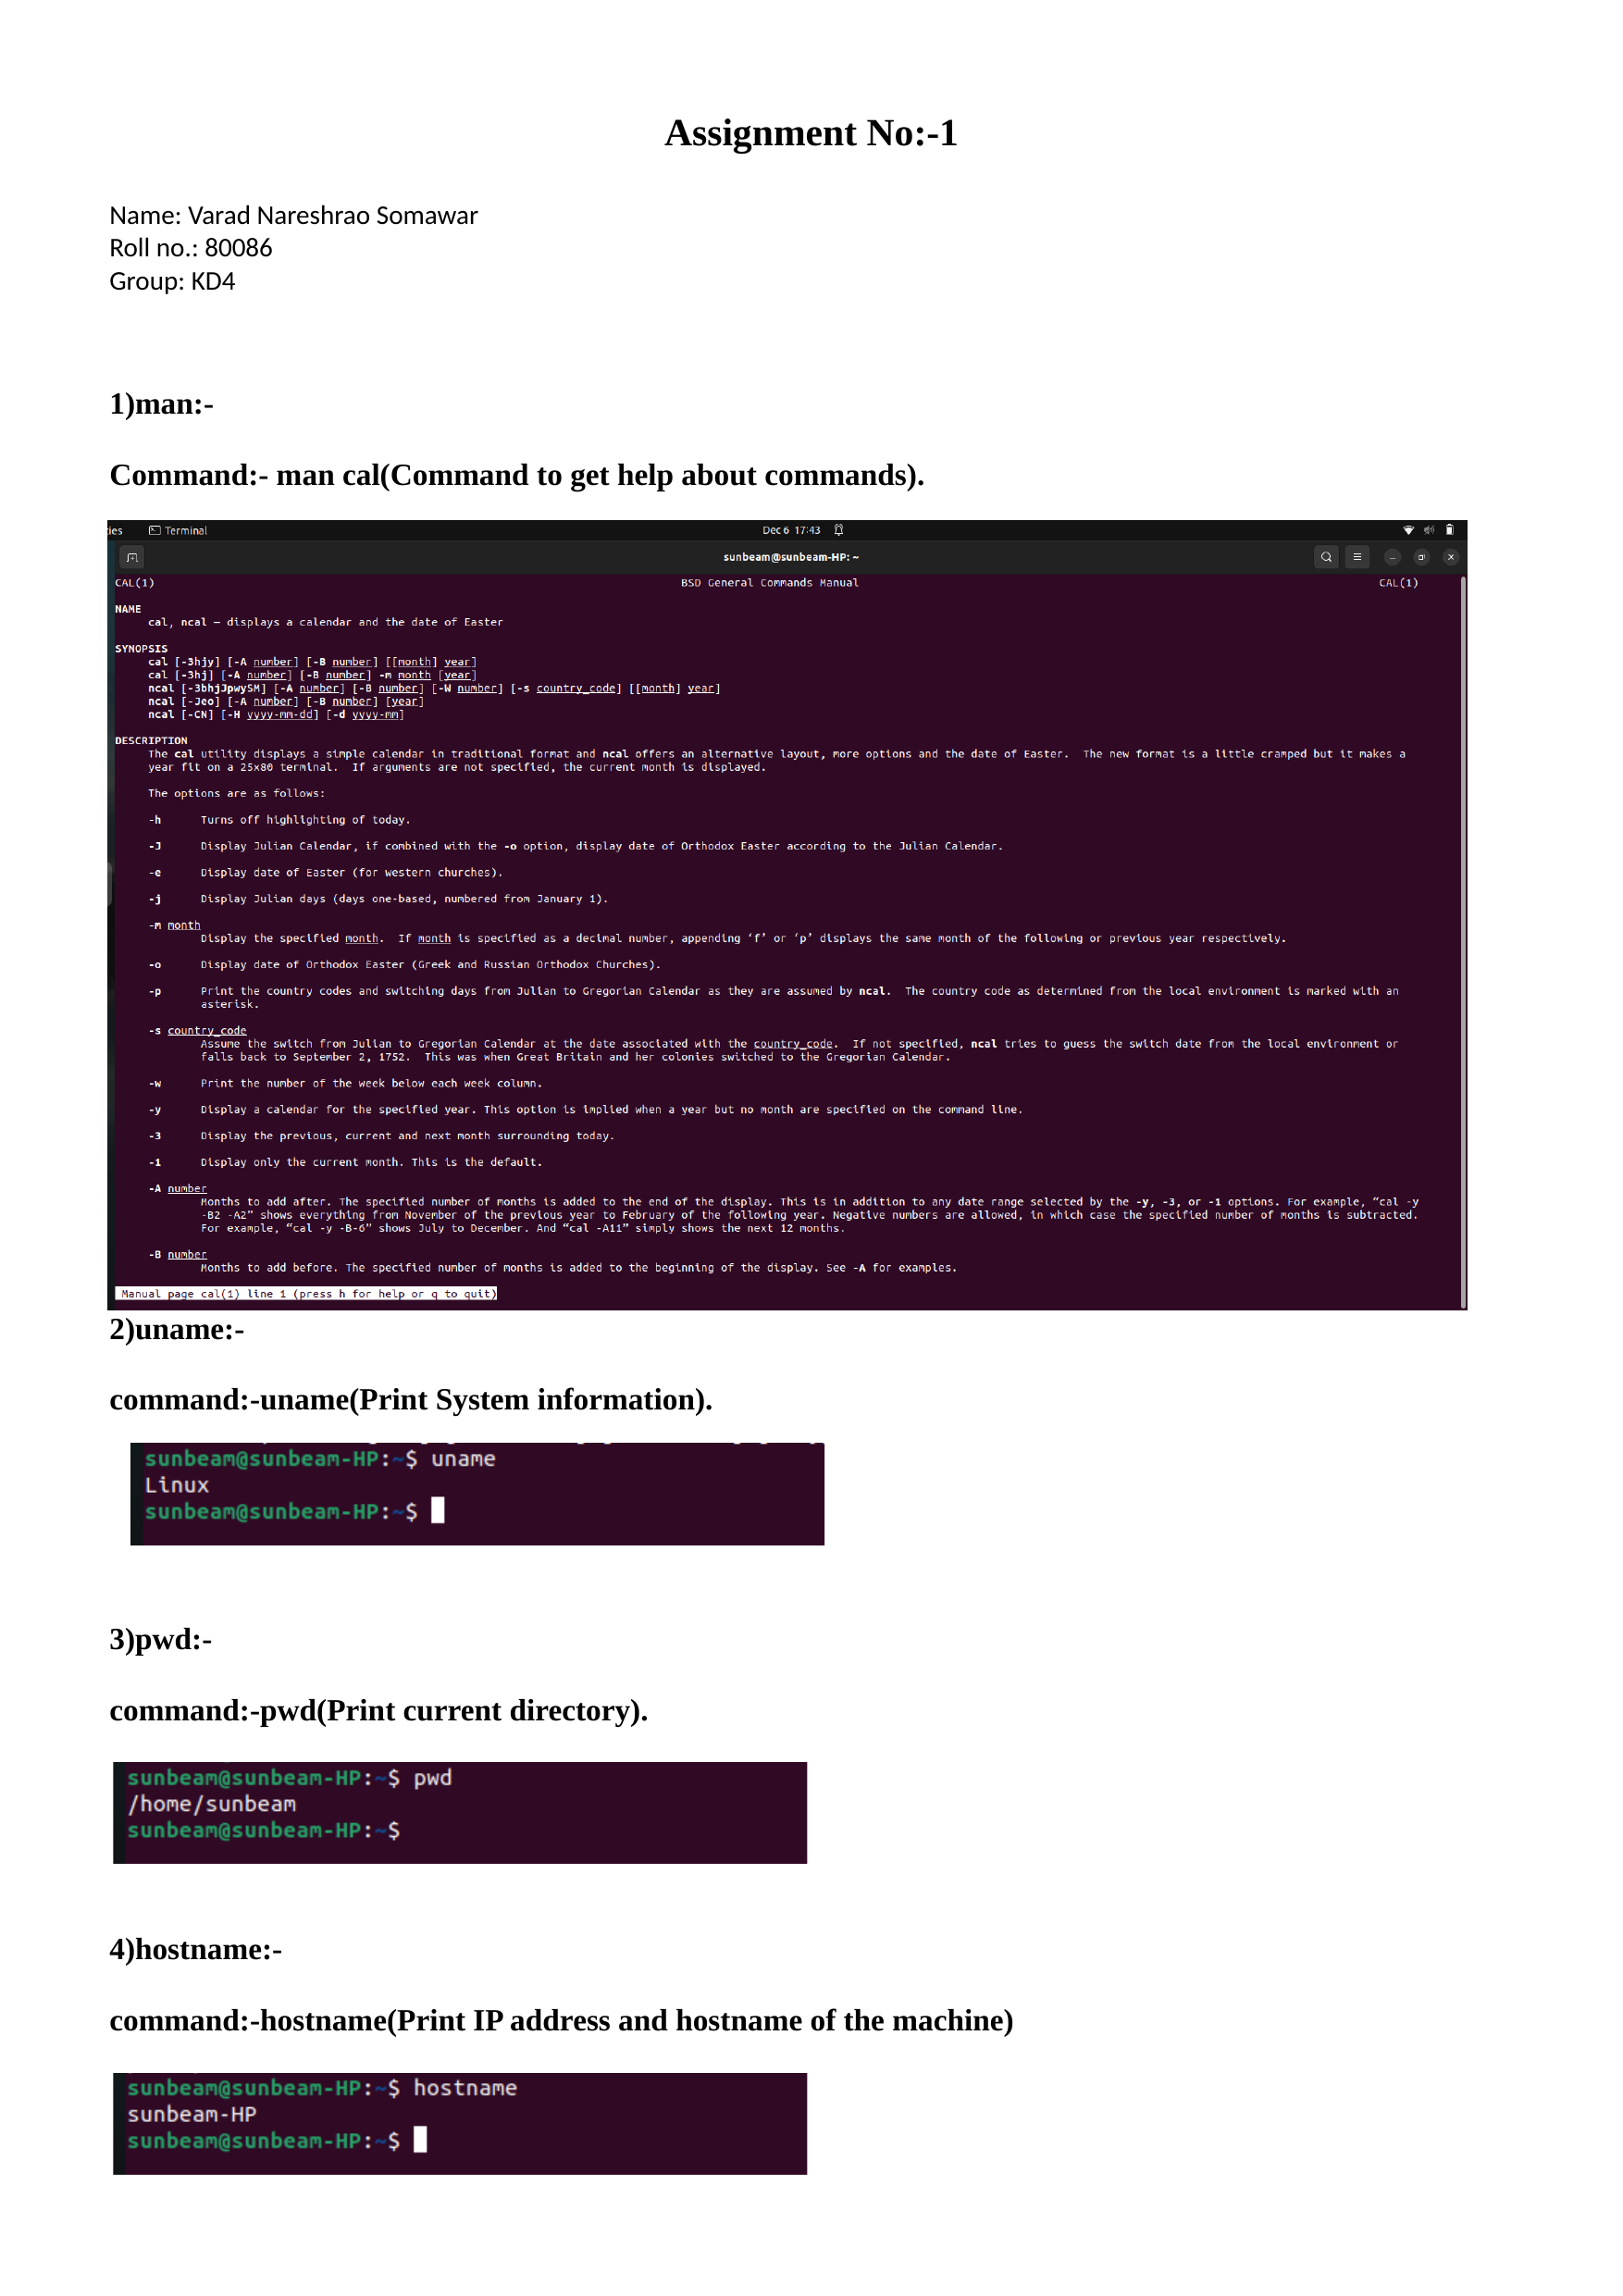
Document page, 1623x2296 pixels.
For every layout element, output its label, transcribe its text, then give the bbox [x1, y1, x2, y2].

text 2)uname:- [109, 590, 1514, 1346]
text Group: KD4 [109, 264, 1514, 297]
text 1)man:- [109, 386, 1514, 421]
text Command:- man cal(Command to get help about commands). [109, 456, 1514, 492]
text command:-uname(Print System information). [109, 1381, 1514, 1417]
text Roll no.: 80086 [109, 230, 1514, 264]
text Name: Varad Nareshrao Somawar [109, 198, 1514, 230]
text 3)pwd:- [109, 1620, 1514, 1656]
text 4)hostname:- [109, 1931, 1514, 1967]
text command:-pwd(Print current directory). [109, 1692, 1514, 1727]
text Assignment No:-1 [109, 109, 1514, 154]
text command:-hostname(Print IP address and hostname of the machine) [109, 2002, 1514, 2038]
